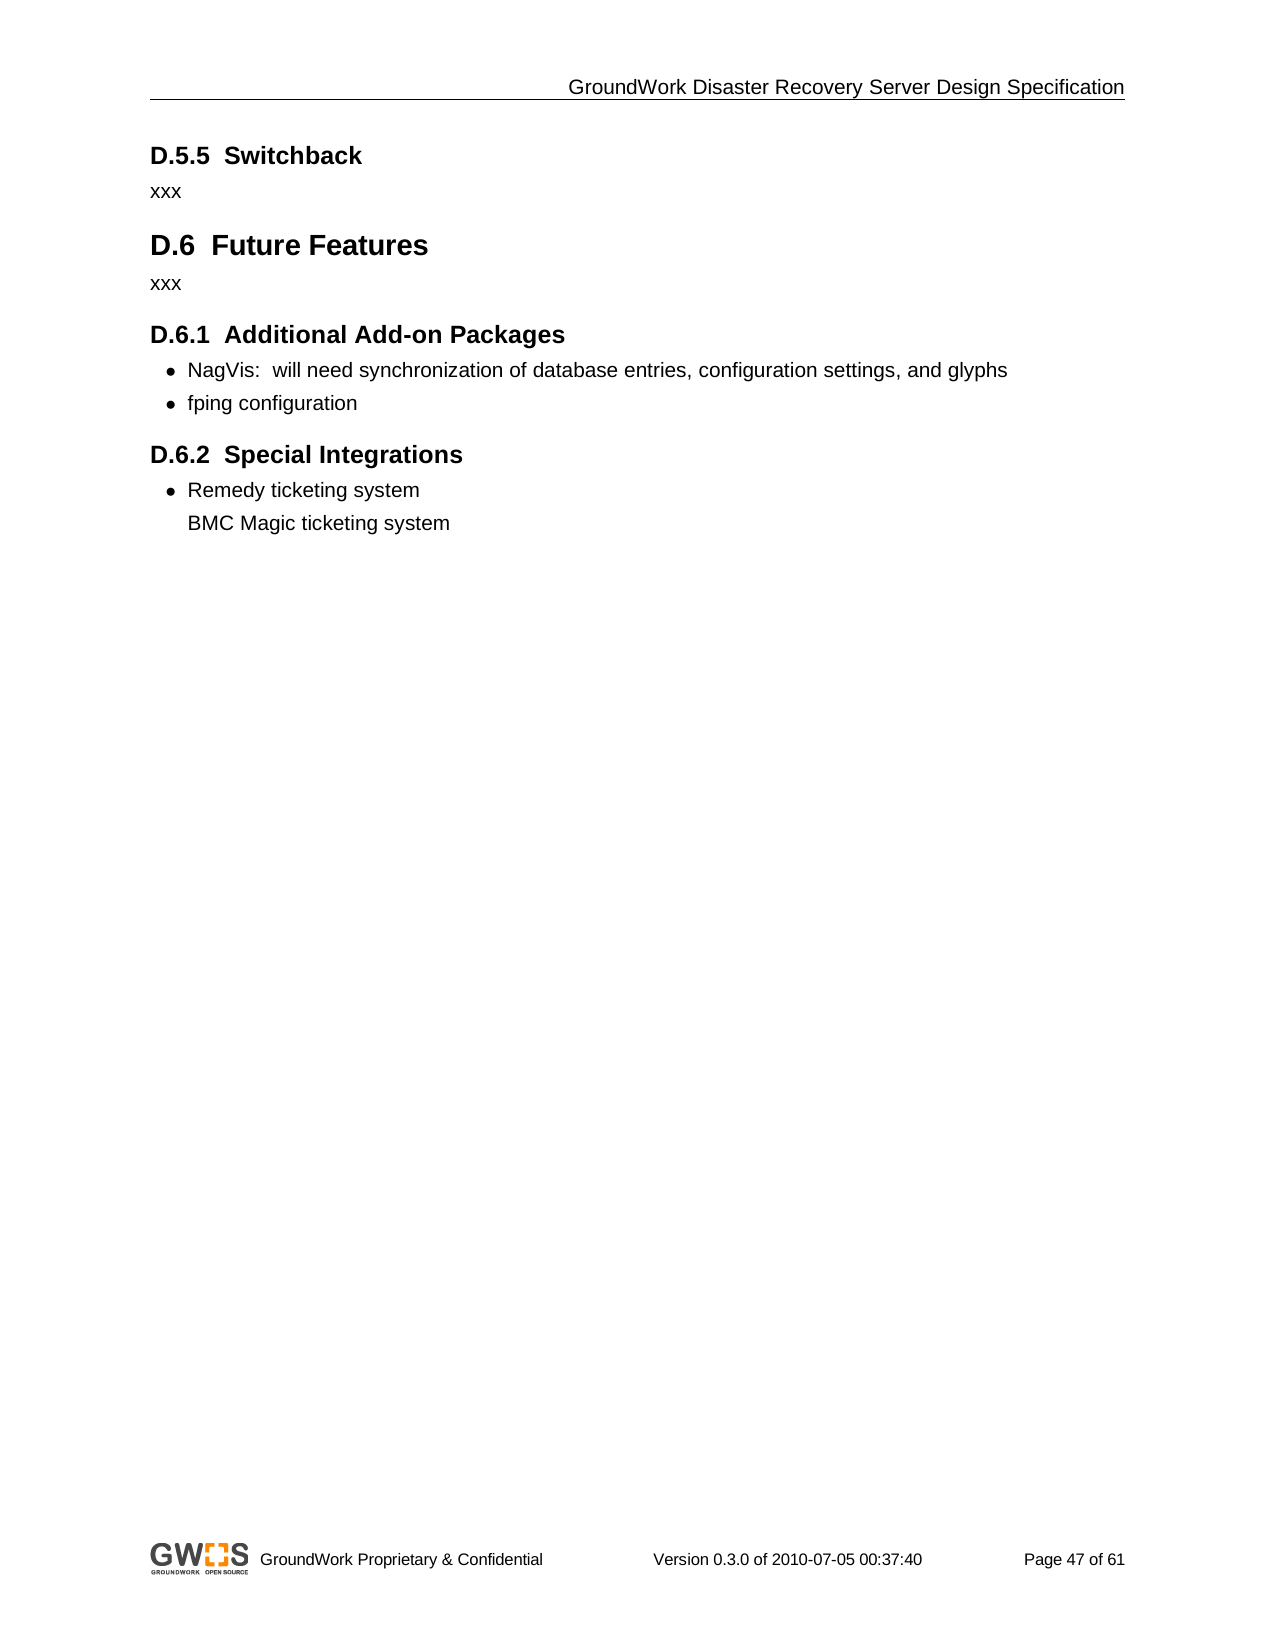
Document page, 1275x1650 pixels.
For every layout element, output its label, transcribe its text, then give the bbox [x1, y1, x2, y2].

subtitle Switchback [150, 141, 1125, 170]
list BMC Magic ticketing system [165, 511, 1125, 535]
subtitle Additional Add-on Packages [150, 320, 1125, 349]
subtitle Future Features [150, 228, 1125, 262]
list Remedy ticketing system [165, 478, 1125, 502]
text xxx [150, 179, 1125, 203]
list NagVis: will need synchronization of database entries, configuration settings, and glyphs [165, 358, 1125, 382]
text xxx [150, 271, 1125, 295]
subtitle Special Integrations [150, 440, 1125, 469]
picture [150, 1543, 248, 1575]
list fping configuration [165, 391, 1125, 415]
